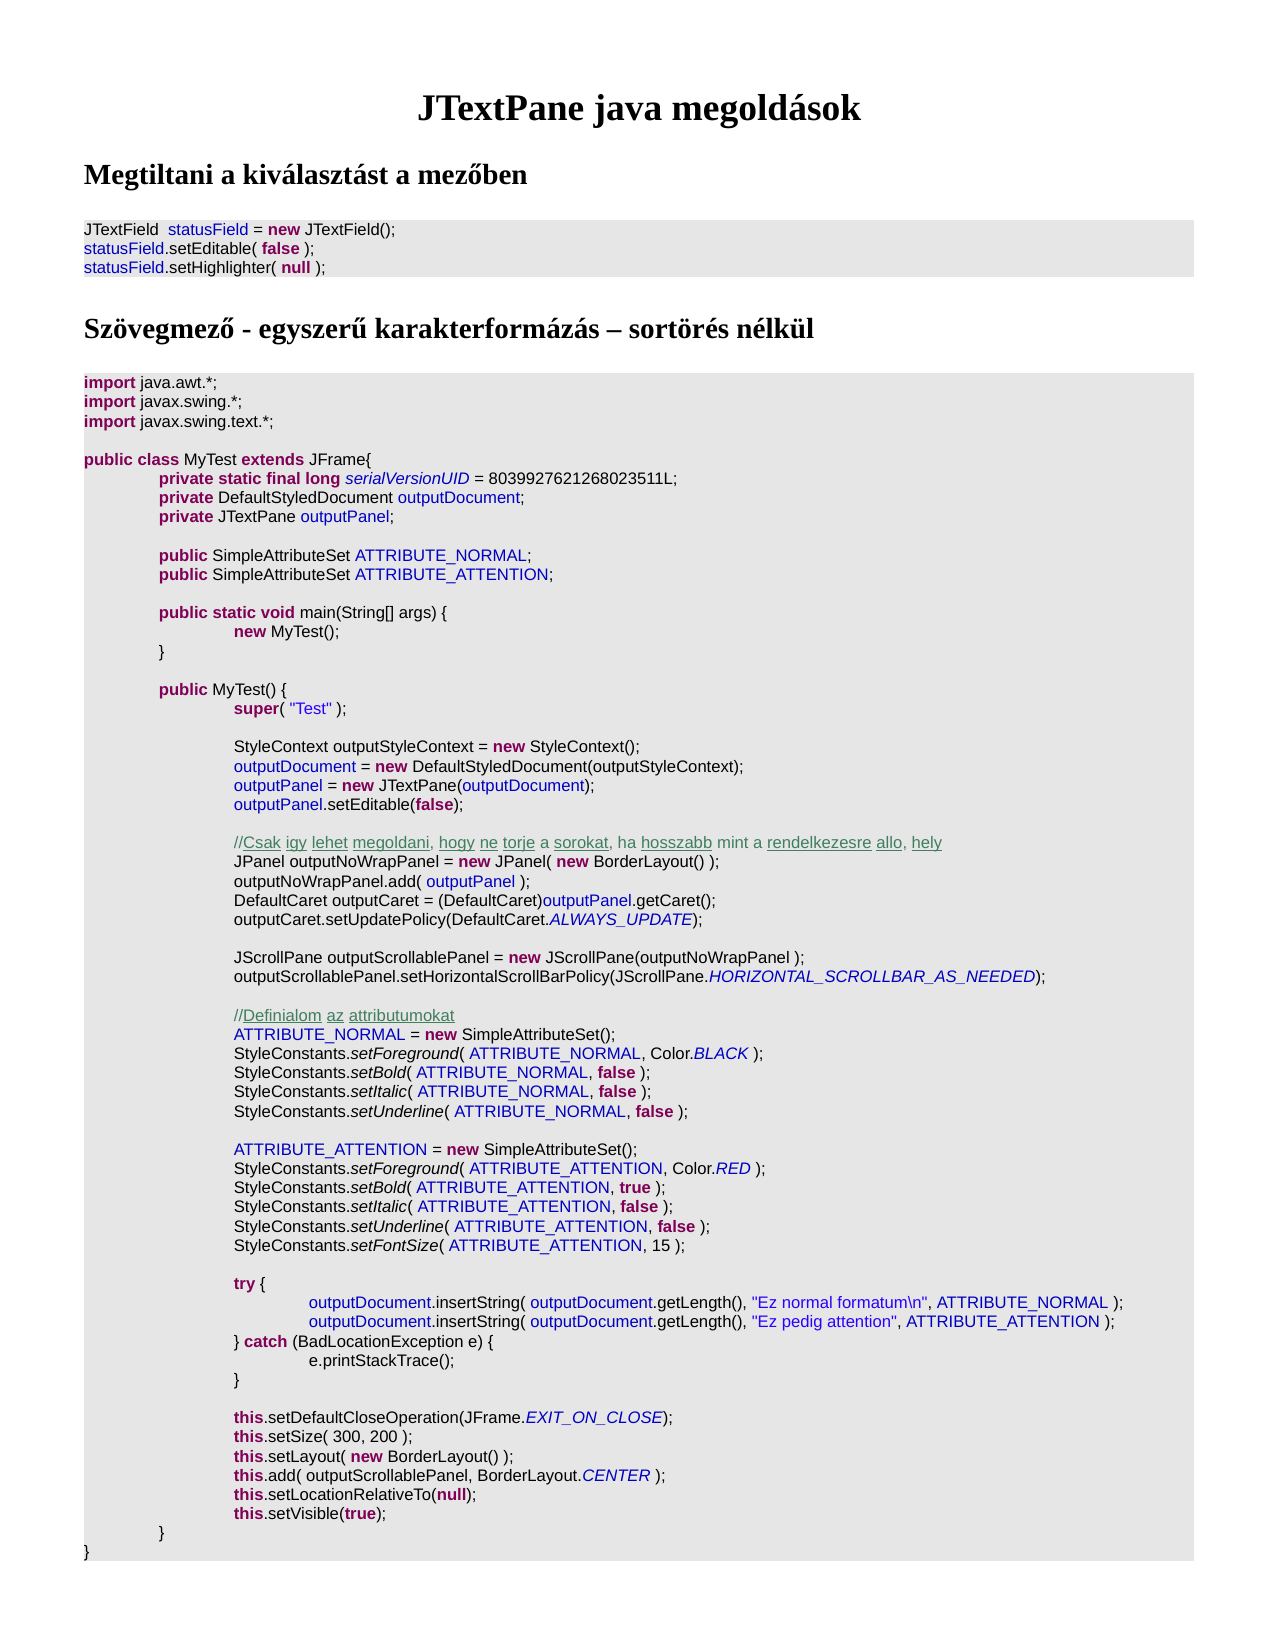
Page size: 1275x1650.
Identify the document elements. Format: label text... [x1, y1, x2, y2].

text super( "Test" ); [84, 699, 1194, 718]
text outputScrollablePanel.setHorizontalScrollBarPolicy(JScrollPane.HORIZONTAL_SCROLLBAR_AS_NEEDED); [84, 967, 1194, 986]
text private JTextPane outputPanel; [84, 507, 1194, 526]
text StyleConstants.setFontSize( ATTRIBUTE_ATTENTION, 15 ); [84, 1236, 1194, 1255]
text } [84, 1542, 1194, 1561]
text Szövegmező - egyszerű karakterformázás – sortörés nélkül [84, 311, 1194, 344]
text this.setLayout( new BorderLayout() ); [84, 1446, 1194, 1466]
text new MyTest(); [84, 622, 1194, 641]
text public class MyTest extends JFrame{ [84, 450, 1194, 469]
text //Definialom az attributumokat [84, 1006, 1194, 1025]
text this.setLocationRelativeTo(null); [84, 1485, 1194, 1504]
text JTextField statusField = new JTextField(); [84, 220, 1194, 239]
text outputPanel = new JTextPane(outputDocument); [84, 776, 1194, 795]
text StyleConstants.setUnderline( ATTRIBUTE_ATTENTION, false ); [84, 1216, 1194, 1236]
text outputDocument.insertString( outputDocument.getLength(), "Ez pedig attention", ATTRIBUTE_ATTENTION ); [84, 1312, 1194, 1331]
text StyleConstants.setForeground( ATTRIBUTE_ATTENTION, Color.RED ); [84, 1159, 1194, 1178]
text this.setVisible(true); [84, 1504, 1194, 1523]
text StyleConstants.setForeground( ATTRIBUTE_NORMAL, Color.BLACK ); [84, 1044, 1194, 1063]
text outputDocument.insertString( outputDocument.getLength(), "Ez normal formatum\n", ATTRIBUTE_NORMAL ); [84, 1293, 1194, 1312]
text } [84, 1523, 1194, 1542]
text try { [84, 1274, 1194, 1293]
text outputDocument = new DefaultStyledDocument(outputStyleContext); [84, 756, 1194, 776]
text DefaultCaret outputCaret = (DefaultCaret)outputPanel.getCaret(); [84, 891, 1194, 910]
text //Csak igy lehet megoldani, hogy ne torje a sorokat, ha hosszabb mint a rendelkezesre allo, hely [84, 833, 1194, 852]
text JPanel outputNoWrapPanel = new JPanel( new BorderLayout() ); [84, 852, 1194, 871]
text import javax.swing.text.*; [84, 411, 1194, 431]
text StyleConstants.setBold( ATTRIBUTE_NORMAL, false ); [84, 1063, 1194, 1082]
text StyleConstants.setUnderline( ATTRIBUTE_NORMAL, false ); [84, 1101, 1194, 1121]
text } catch (BadLocationException e) { [84, 1331, 1194, 1351]
text StyleConstants.setItalic( ATTRIBUTE_NORMAL, false ); [84, 1082, 1194, 1101]
text StyleConstants.setItalic( ATTRIBUTE_ATTENTION, false ); [84, 1197, 1194, 1216]
text StyleContext outputStyleContext = new StyleContext(); [84, 737, 1194, 756]
text public SimpleAttributeSet ATTRIBUTE_NORMAL; [84, 546, 1194, 565]
text e.printStackTrace(); [84, 1351, 1194, 1370]
text StyleConstants.setBold( ATTRIBUTE_ATTENTION, true ); [84, 1178, 1194, 1197]
text JScrollPane outputScrollablePanel = new JScrollPane(outputNoWrapPanel ); [84, 948, 1194, 967]
text public MyTest() { [84, 680, 1194, 699]
text this.add( outputScrollablePanel, BorderLayout.CENTER ); [84, 1466, 1194, 1485]
text statusField.setEditable( false ); [84, 239, 1194, 258]
text outputPanel.setEditable(false); [84, 795, 1194, 814]
text public static void main(String[] args) { [84, 603, 1194, 622]
text Megtiltani a kiválasztást a mezőben [84, 157, 1194, 191]
text ATTRIBUTE_NORMAL = new SimpleAttributeSet(); [84, 1025, 1194, 1044]
text this.setSize( 300, 200 ); [84, 1427, 1194, 1446]
text public SimpleAttributeSet ATTRIBUTE_ATTENTION; [84, 565, 1194, 584]
text JTextPane java megoldások [84, 86, 1194, 129]
text import java.awt.*; [84, 373, 1194, 392]
text outputCaret.setUpdatePolicy(DefaultCaret.ALWAYS_UPDATE); [84, 910, 1194, 929]
text private DefaultStyledDocument outputDocument; [84, 488, 1194, 507]
text } [84, 1370, 1194, 1389]
text this.setDefaultCloseOperation(JFrame.EXIT_ON_CLOSE); [84, 1408, 1194, 1427]
text statusField.setHighlighter( null ); [84, 258, 1194, 277]
text outputNoWrapPanel.add( outputPanel ); [84, 871, 1194, 891]
text ATTRIBUTE_ATTENTION = new SimpleAttributeSet(); [84, 1140, 1194, 1159]
text private static final long serialVersionUID = 8039927621268023511L; [84, 469, 1194, 488]
text import javax.swing.*; [84, 392, 1194, 411]
text } [84, 641, 1194, 661]
